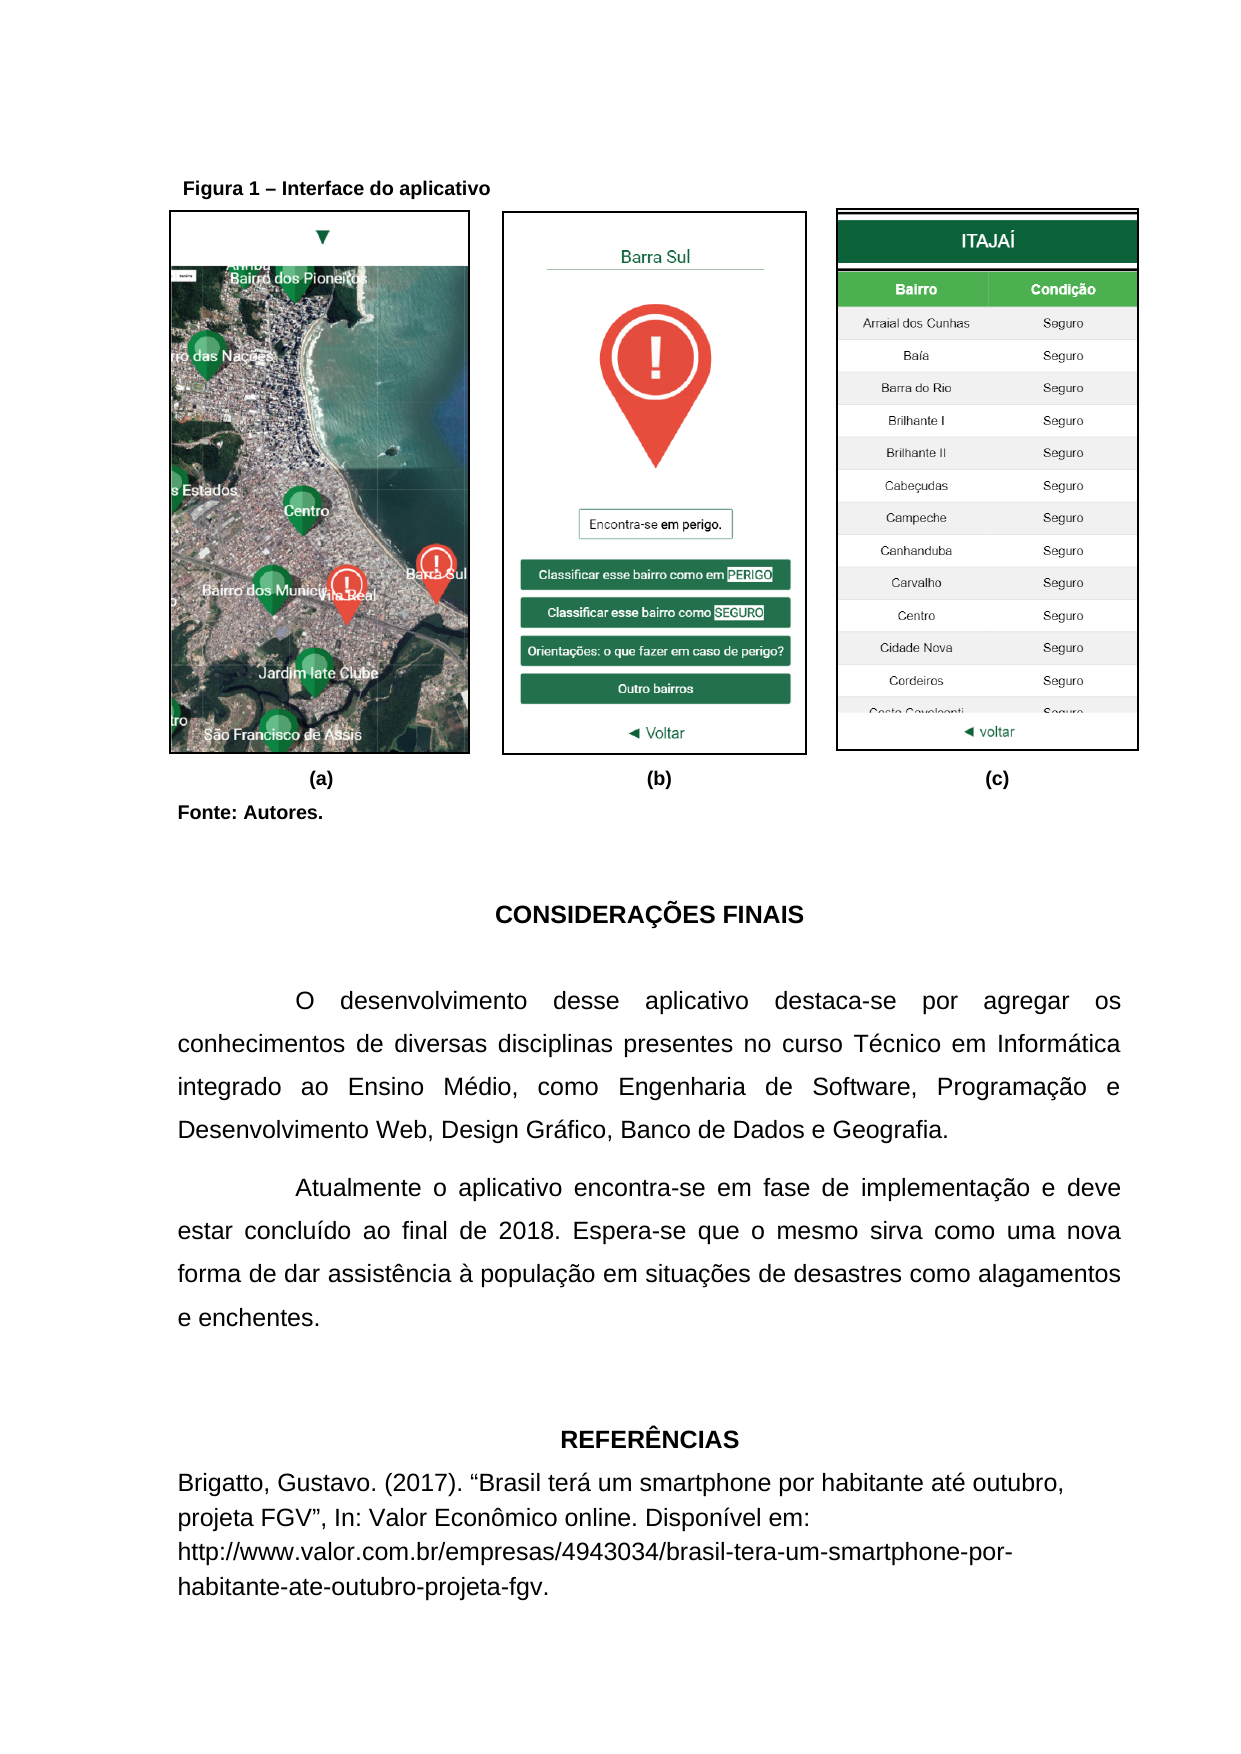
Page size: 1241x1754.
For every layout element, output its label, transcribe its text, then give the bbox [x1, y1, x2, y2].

text REFERÊNCIAS [177, 1425, 1122, 1454]
text (a) (b) (c) [177, 211, 1122, 790]
text Atualmente o aplicativo encontra-se em fase de implementação e deve estar concluído ao final de 2018. Espera-se que o mesmo sirva como uma nova forma de dar assistência à população em situações de desastres como alagamentos e enchentes. [177, 1173, 1122, 1331]
text O desenvolvimento desse aplicativo destaca-se por agregar os conhecimentos de diversas disciplinas presentes no curso Técnico em Informática integrado ao Ensino Médio, como Engenharia de Software, Programação e Desenvolvimento Web, Design Gráfico, Banco de Dados e Geografia. [177, 986, 1122, 1144]
text Fonte: Autores. [177, 801, 1122, 824]
picture [171, 212, 468, 752]
text CONSIDERAÇÕES FINAIS [177, 900, 1122, 929]
picture [504, 213, 805, 753]
text Figura 1 – Interface do aplicativo [177, 177, 1122, 200]
picture [838, 210, 1137, 749]
text Brigatto, Gustavo. (2017). “Brasil terá um smartphone por habitante até outubro, projeta FGV”, In: Valor Econômico online. Disponível em: http://www.valor.com.br/empresas/4943034/brasil-tera-um-smartphone-por-habitante-ate-outubro-projeta-fgv. [177, 1468, 1122, 1600]
